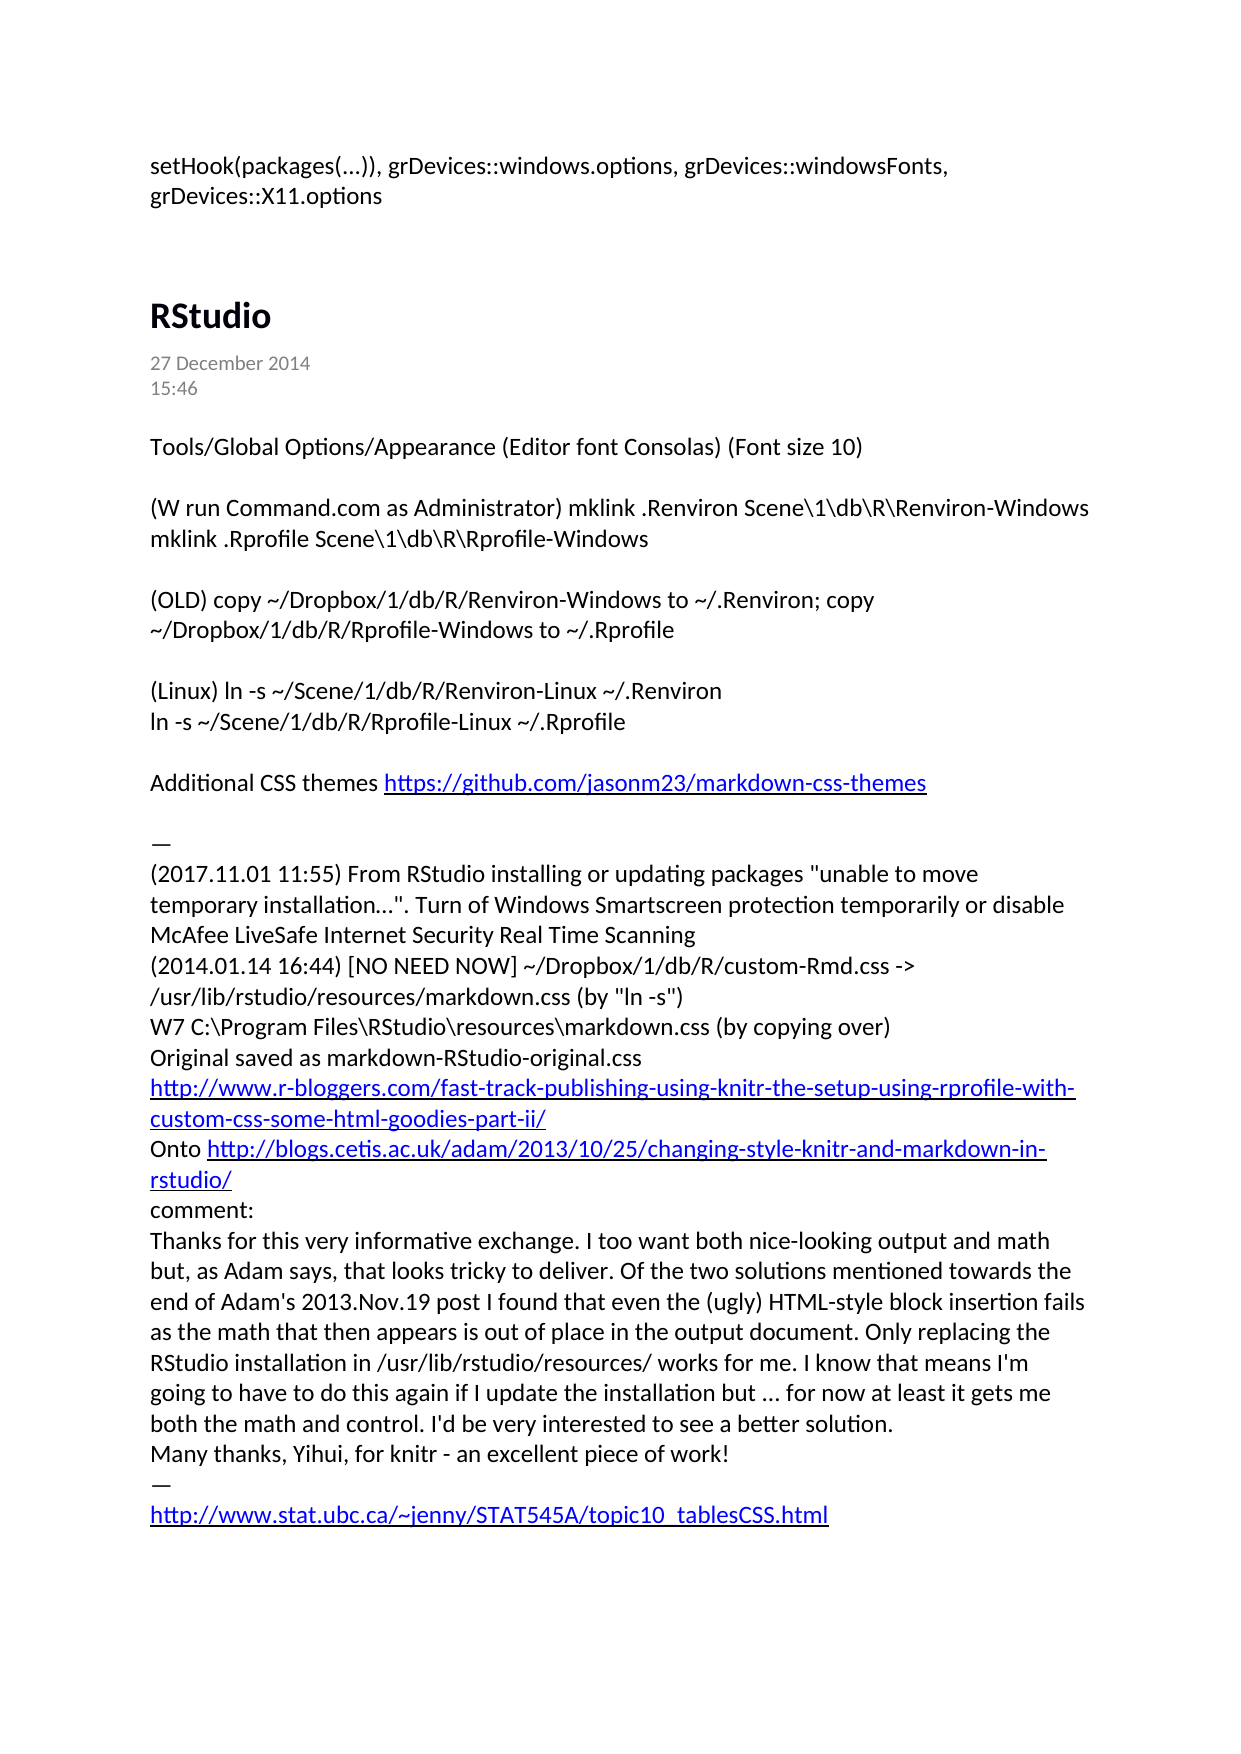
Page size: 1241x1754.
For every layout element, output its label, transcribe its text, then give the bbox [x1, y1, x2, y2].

text http://www.r-bloggers.com/fast-track-publishing-using-knitr-the-setup-using-rprofile-with-custom-css-some-html-goodies-part-ii/ [150, 1072, 1090, 1133]
text 27 December 2014 [150, 350, 1090, 375]
text Additional CSS themes https://github.com/jasonm23/markdown-css-themes [150, 767, 1090, 797]
text mklink .Rprofile Scene\1\db\R\Rprofile-Windows [150, 523, 1090, 553]
text 15:46 [150, 375, 1090, 401]
subtitle RStudio [150, 292, 1090, 337]
text comment: [150, 1194, 1090, 1225]
text http://www.stat.ubc.ca/~jenny/STAT545A/topic10_tablesCSS.html [150, 1499, 1090, 1530]
text ln -s ~/Scene/1/db/R/Rprofile-Linux ~/.Rprofile [150, 706, 1090, 736]
text Onto http://blogs.cetis.ac.uk/adam/2013/10/25/changing-style-knitr-and-markdown-in-rstudio/ [150, 1133, 1090, 1194]
text — [150, 1469, 1090, 1499]
text setHook(packages(...)), grDevices::windows.options, grDevices::windowsFonts, grDevices::X11.options [150, 150, 1090, 211]
text (Linux) ln -s ~/Scene/1/db/R/Renviron-Linux ~/.Renviron [150, 675, 1090, 706]
text Thanks for this very informative exchange. I too want both nice-looking output and math but, as Adam says, that looks tricky to deliver. Of the two solutions mentioned towards the end of Adam's 2013.Nov.19 post I found that even the (ugly) HTML-style block insertion fails as the math that then appears is out of place in the output document. Only replacing the RStudio installation in /usr/lib/rstudio/resources/ works for me. I know that means I'm going to have to do this again if I update the installation but ... for now at least it gets me both the math and control. I'd be very interested to see a better solution. [150, 1225, 1090, 1438]
text (2014.01.14 16:44) [NO NEED NOW] ~/Dropbox/1/db/R/custom-Rmd.css -> /usr/lib/rstudio/resources/markdown.css (by "ln -s") [150, 950, 1090, 1011]
text W7 C:\Program Files\RStudio\resources\markdown.css (by copying over) [150, 1011, 1090, 1042]
text Many thanks, Yihui, for knitr - an excellent piece of work! [150, 1438, 1090, 1469]
text (W run Command.com as Administrator) mklink .Renviron Scene\1\db\R\Renviron-Windows [150, 492, 1090, 523]
text (OLD) copy ~/Dropbox/1/db/R/Renviron-Windows to ~/.Renviron; copy ~/Dropbox/1/db/R/Rprofile-Windows to ~/.Rprofile [150, 584, 1090, 645]
text — [150, 828, 1090, 858]
text Tools/Global Options/Appearance (Editor font Consolas) (Font size 10) [150, 431, 1090, 462]
text Original saved as markdown-RStudio-original.css [150, 1042, 1090, 1072]
text (2017.11.01 11:55) From RStudio installing or updating packages "unable to move temporary installation…". Turn of Windows Smartscreen protection temporarily or disable McAfee LiveSafe Internet Security Real Time Scanning [150, 858, 1090, 950]
